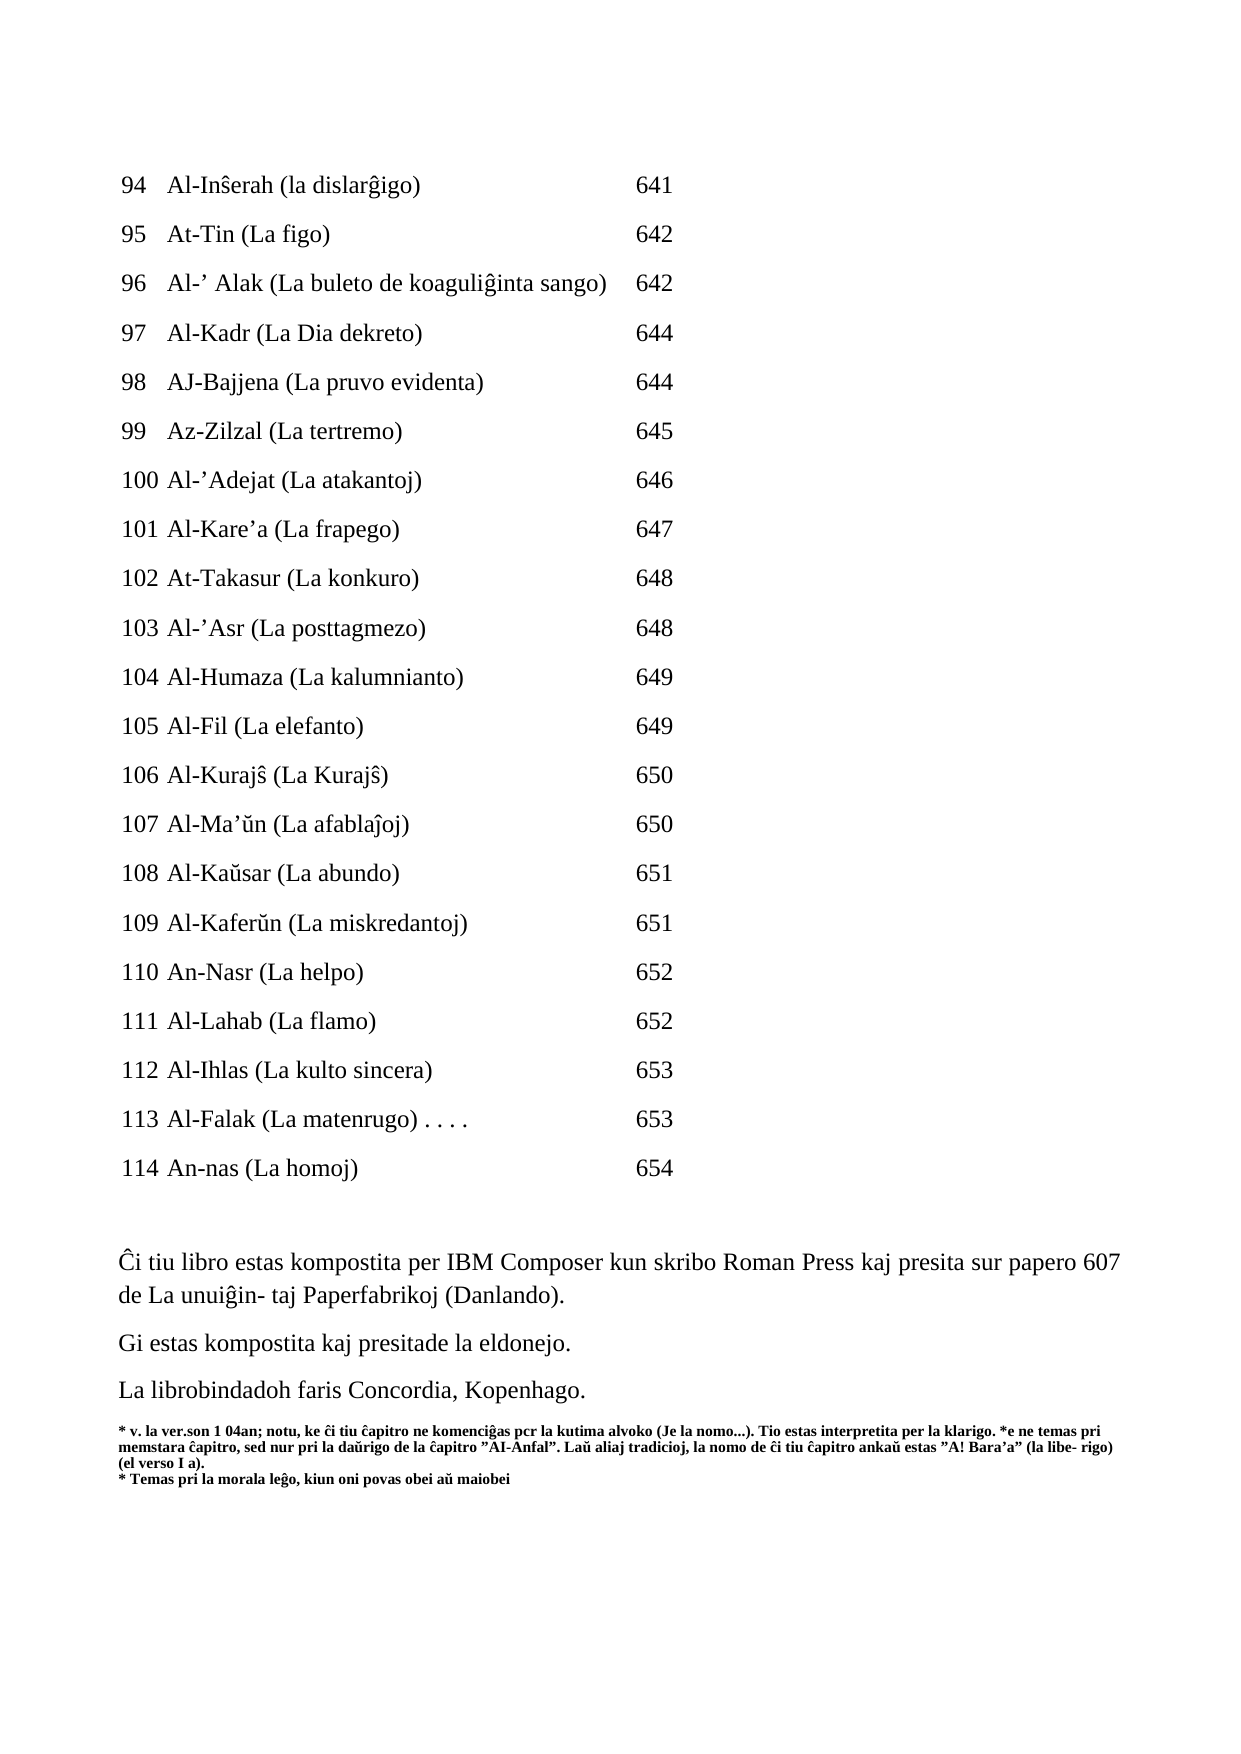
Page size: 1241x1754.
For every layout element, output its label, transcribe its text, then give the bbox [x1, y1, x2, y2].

table_cell 97 [118, 315, 164, 364]
table_cell 642 [633, 216, 691, 266]
table_cell 105 [118, 708, 164, 757]
table_cell 652 [633, 954, 691, 1003]
table_cell [118, 118, 164, 167]
table_cell 654 [633, 1151, 691, 1200]
table_cell 646 [633, 462, 691, 511]
table_cell Az-Zilzal (La tertremo) [164, 413, 633, 462]
table_cell An-nas (La homoj) [164, 1151, 633, 1200]
table_cell 650 [633, 757, 691, 806]
table_cell 641 [633, 167, 691, 216]
table_cell 98 [118, 364, 164, 413]
table_cell [164, 118, 633, 167]
table_cell 114 [118, 1151, 164, 1200]
table_cell 648 [633, 610, 691, 659]
table_cell Al-Ihlas (La kulto sincera) [164, 1052, 633, 1101]
table_cell 108 [118, 856, 164, 905]
table_cell Al-Kaŭsar (La abundo) [164, 856, 633, 905]
table_cell Al-Fil (La elefanto) [164, 708, 633, 757]
table_cell At-Takasur (La konkuro) [164, 561, 633, 610]
table_cell 110 [118, 954, 164, 1003]
table_cell Al-’Adejat (La atakantoj) [164, 462, 633, 511]
table_cell Al-Kurajŝ (La Kurajŝ) [164, 757, 633, 806]
table_cell Al-Kare’a (La frapego) [164, 511, 633, 561]
table_cell At-Tin (La figo) [164, 216, 633, 266]
table_cell Al-Kadr (La Dia dekreto) [164, 315, 633, 364]
table_cell 113 [118, 1101, 164, 1151]
table_cell Al-Inŝerah (la dislarĝigo) [164, 167, 633, 216]
text * Temas pri la morala leĝo, kiun oni povas obei aŭ maiobei [118, 1472, 1122, 1488]
table_cell [633, 118, 691, 167]
table_cell 652 [633, 1003, 691, 1052]
table_cell 96 [118, 266, 164, 315]
table_cell 644 [633, 315, 691, 364]
table_cell AJ-Bajjena (La pruvo evidenta) [164, 364, 633, 413]
text La librobindadoh faris Concordia, Kopenhago. [118, 1376, 1122, 1404]
text * v. la ver.son 1 04an; notu, ke ĉi tiu ĉapitro ne komenciĝas pcr la kutima alvoko (Je la nomo...). Tio estas interpretita per la klarigo. *e ne temas pri memstara ĉapitro, sed nur pri la daŭrigo de la ĉapitro ”AI-Anfal”. Laŭ aliaj tradicioj, la nomo de ĉi tiu ĉapitro ankaŭ estas ”A! Bara’a” (la libe- rigo) (el verso I a). [118, 1423, 1122, 1472]
table_cell Al-Ma’ŭn (La afablaĵoj) [164, 806, 633, 856]
table_cell 653 [633, 1052, 691, 1101]
table_cell 649 [633, 659, 691, 708]
table_cell 649 [633, 708, 691, 757]
text Ĉi tiu libro estas kompostita per IBM Composer kun skribo Roman Press kaj presita sur papero 607 de La unuiĝin- taj Paperfabrikoj (Danlando). [118, 1247, 1122, 1309]
table_cell 651 [633, 905, 691, 954]
table_cell An-Nasr (La helpo) [164, 954, 633, 1003]
text Gi estas kompostita kaj presitade la eldonejo. [118, 1328, 1122, 1357]
table_cell 650 [633, 806, 691, 856]
table_cell 104 [118, 659, 164, 708]
table_cell Al-Falak (La matenrugo) . . . . [164, 1101, 633, 1151]
table_cell Al-’ Alak (La buleto de koaguliĝinta sango) [164, 266, 633, 315]
table_cell 651 [633, 856, 691, 905]
table_cell Al-Humaza (La kalumnianto) [164, 659, 633, 708]
table_cell 95 [118, 216, 164, 266]
table_cell Al-Kaferŭn (La miskredantoj) [164, 905, 633, 954]
table_cell 645 [633, 413, 691, 462]
table_cell 653 [633, 1101, 691, 1151]
table_cell 107 [118, 806, 164, 856]
table_cell 644 [633, 364, 691, 413]
table_cell 112 [118, 1052, 164, 1101]
table_cell 648 [633, 561, 691, 610]
table_cell 94 [118, 167, 164, 216]
table_cell 647 [633, 511, 691, 561]
table_cell 102 [118, 561, 164, 610]
table_cell 106 [118, 757, 164, 806]
table_cell Al-’Asr (La posttagmezo) [164, 610, 633, 659]
table_cell Al-Lahab (La flamo) [164, 1003, 633, 1052]
table_cell 100 [118, 462, 164, 511]
table_cell 111 [118, 1003, 164, 1052]
table_cell 642 [633, 266, 691, 315]
table_cell 99 [118, 413, 164, 462]
table_cell 109 [118, 905, 164, 954]
table_cell 101 [118, 511, 164, 561]
table_cell 103 [118, 610, 164, 659]
